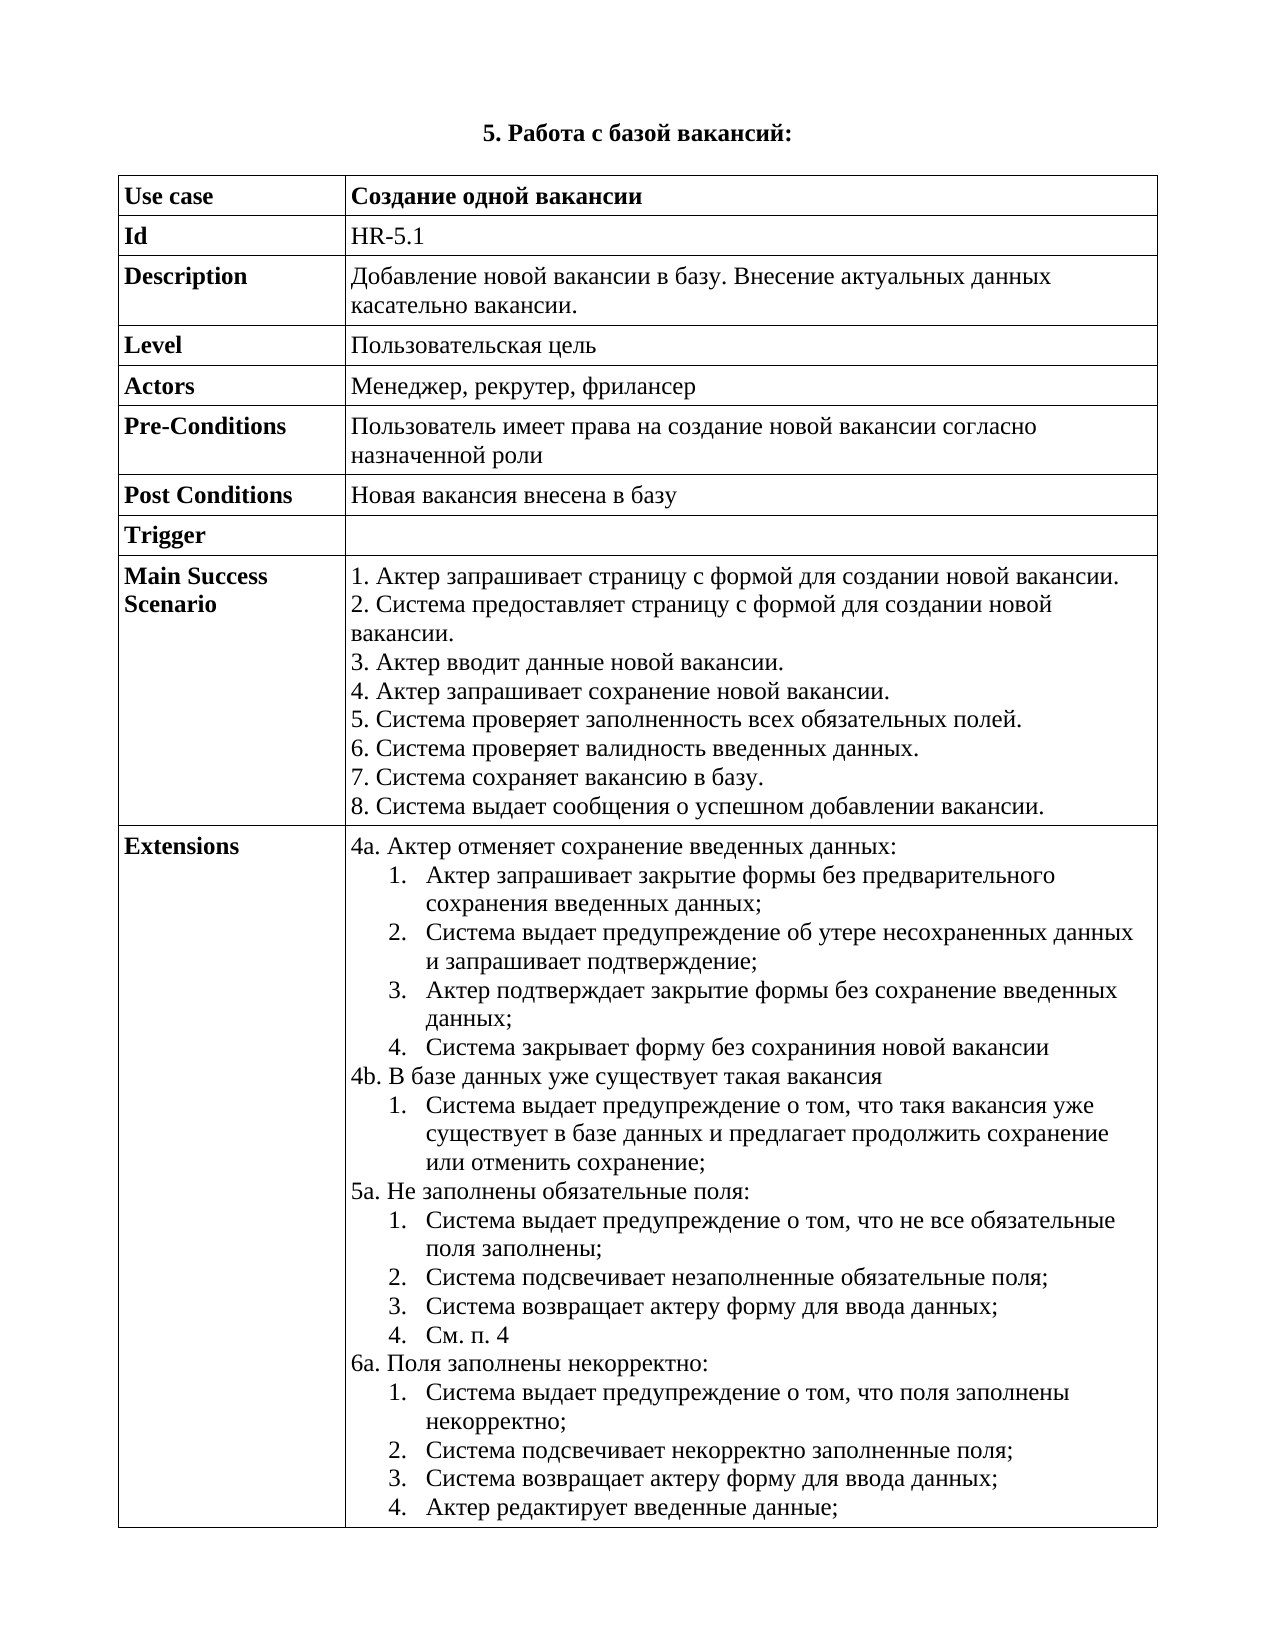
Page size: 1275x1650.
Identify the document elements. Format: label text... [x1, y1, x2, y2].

table_cell Новая вакансия внесена в базу [346, 475, 1157, 515]
table_cell Добавление новой вакансии в базу. Внесение актуальных данных касательно вакансии. [346, 256, 1157, 325]
table_cell Менеджер, рекрутер, фрилансер [346, 366, 1157, 405]
table_cell Post Conditions [119, 475, 345, 515]
table_cell Extensions [119, 826, 345, 1527]
table_cell Level [119, 326, 345, 365]
text 5. Работа с базой вакансий: [118, 118, 1157, 147]
table_cell 4а. Актер отменяет сохранение введенных данных: Актер запрашивает закрытие формы без предварительного сохранения введенных данных; Система выдает предупреждение об утере несохраненных данных и запрашивает подтверждение; Актер подтверждает закрытие формы без сохранение введенных данных; Система закрывает форму без сохраниния новой вакансии 4b. В базе данных уже существует такая вакансия Система выдает предупреждение о том, что такя вакансия уже существует в базе данных и предлагает продолжить сохранение или отменить сохранение; 5а. Не заполнены обязательные поля: Система выдает предупреждение о том, что не все обязательные поля заполнены; Система подсвечивает незаполненные обязательные поля; Система возвращает актеру форму для ввода данных; См. п. 4 6а. Поля заполнены некорректно: Система выдает предупреждение о том, что поля заполнены некорректно; Система подсвечивает некорректно заполненные поля; Система возвращает актеру форму для ввода данных; Актер редактирует введенные данные; См. п. 4 [346, 826, 1157, 1527]
table_header Создание одной вакансии [346, 176, 1157, 215]
table_cell НR-5.1 [346, 216, 1157, 255]
table_cell Пользователь имеет права на создание новой вакансии согласно назначенной роли [346, 406, 1157, 474]
table_cell Main Success Scenario [119, 556, 345, 825]
table_cell [346, 516, 1157, 555]
table_cell Trigger [119, 516, 345, 555]
table_cell Id [119, 216, 345, 255]
table_cell Пользовательская цель [346, 326, 1157, 365]
table_cell Pre-Conditions [119, 406, 345, 474]
table_cell Description [119, 256, 345, 325]
table_header Use case [119, 176, 345, 215]
table_cell 1. Актер запрашивает страницу с формой для создании новой вакансии. 2. Система предоставляет страницу с формой для создании новой вакансии. 3. Актер вводит данные новой вакансии. 4. Актер запрашивает сохранение новой вакансии. 5. Система проверяет заполненность всех обязательных полей. 6. Система проверяет валидность введенных данных. 7. Система сохраняет вакансию в базу. 8. Система выдает сообщения о успешном добавлении вакансии. [346, 556, 1157, 825]
table_cell Actors [119, 366, 345, 405]
